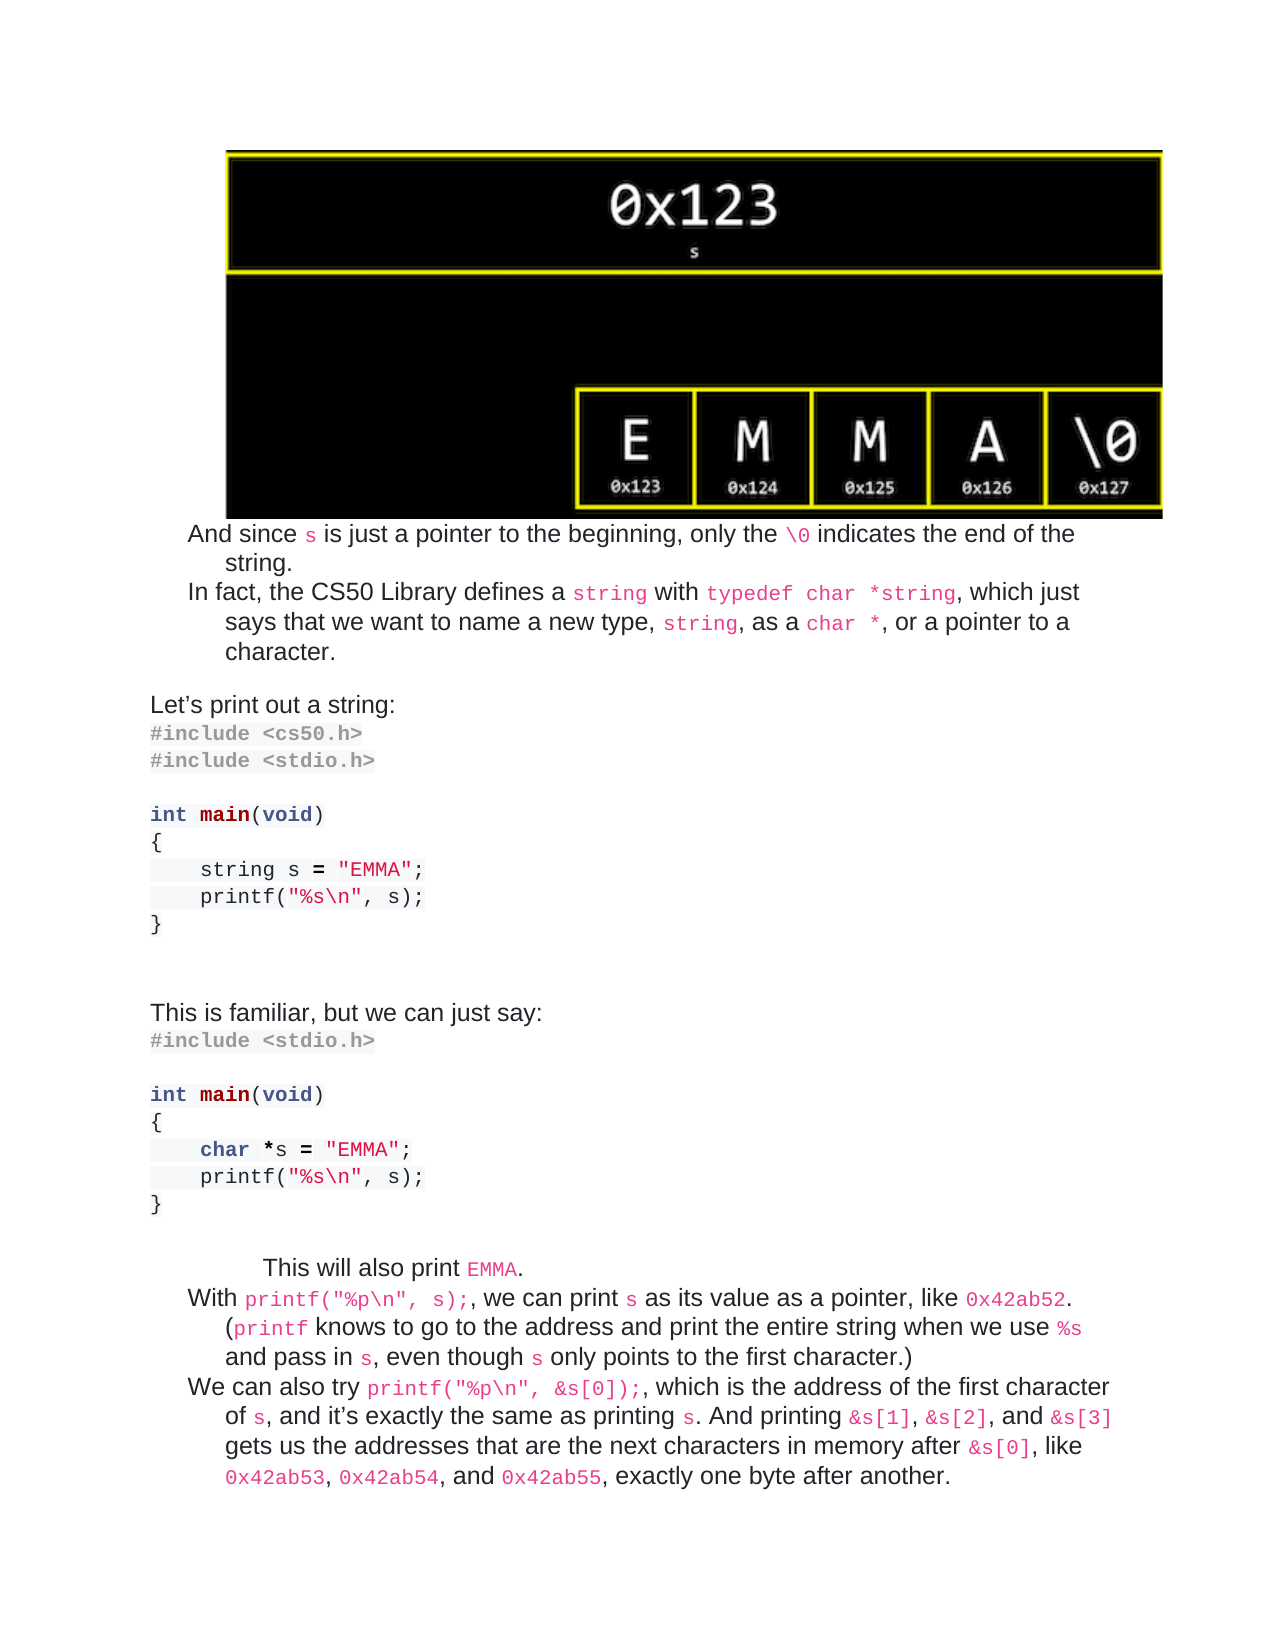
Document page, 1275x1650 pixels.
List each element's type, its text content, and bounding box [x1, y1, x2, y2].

text int main(void) [150, 804, 1125, 828]
list And since s is just a pointer to the beginning, only the \0 indicates the end of the string. [187, 519, 1125, 577]
text } [150, 913, 1125, 937]
list We can also try printf("%p\n", &s[0]);, which is the address of the first character of s, and it’s exactly the same as printing s. And printing &s[1], &s[2], and &s[3] gets us the addresses that are the next characters in memory after &s[0], like 0x42ab53, 0x42ab54, and 0x42ab55, exactly one byte after another. [187, 1372, 1125, 1490]
list With printf("%p\n", s);, we can print s as its value as a pointer, like 0x42ab52. (printf knows to go to the address and print the entire string when we use %s and pass in s, even though s only points to the first character.) [187, 1283, 1125, 1372]
picture [225, 150, 1163, 519]
text printf("%s\n", s); [150, 1166, 1125, 1189]
text printf("%s\n", s); [150, 886, 1125, 909]
text char *s = "EMMA"; [150, 1139, 1125, 1162]
text int main(void) [150, 1084, 1125, 1108]
text This is familiar, but we can just say: #include <stdio.h> [150, 998, 1125, 1054]
text { [150, 831, 1125, 855]
list In fact, the CS50 Library defines a string with typedef char *string, which just says that we want to name a new type, string, as a char *, or a pointer to a character. [187, 577, 1125, 665]
text { [150, 1112, 1125, 1135]
text } [150, 1193, 1125, 1217]
list This will also print EMMA. [262, 1253, 1125, 1283]
text #include <stdio.h> [150, 750, 1125, 773]
text Let’s print out a string: #include <cs50.h> [150, 690, 1125, 746]
list [187, 150, 225, 519]
text string s = "EMMA"; [150, 858, 1125, 882]
